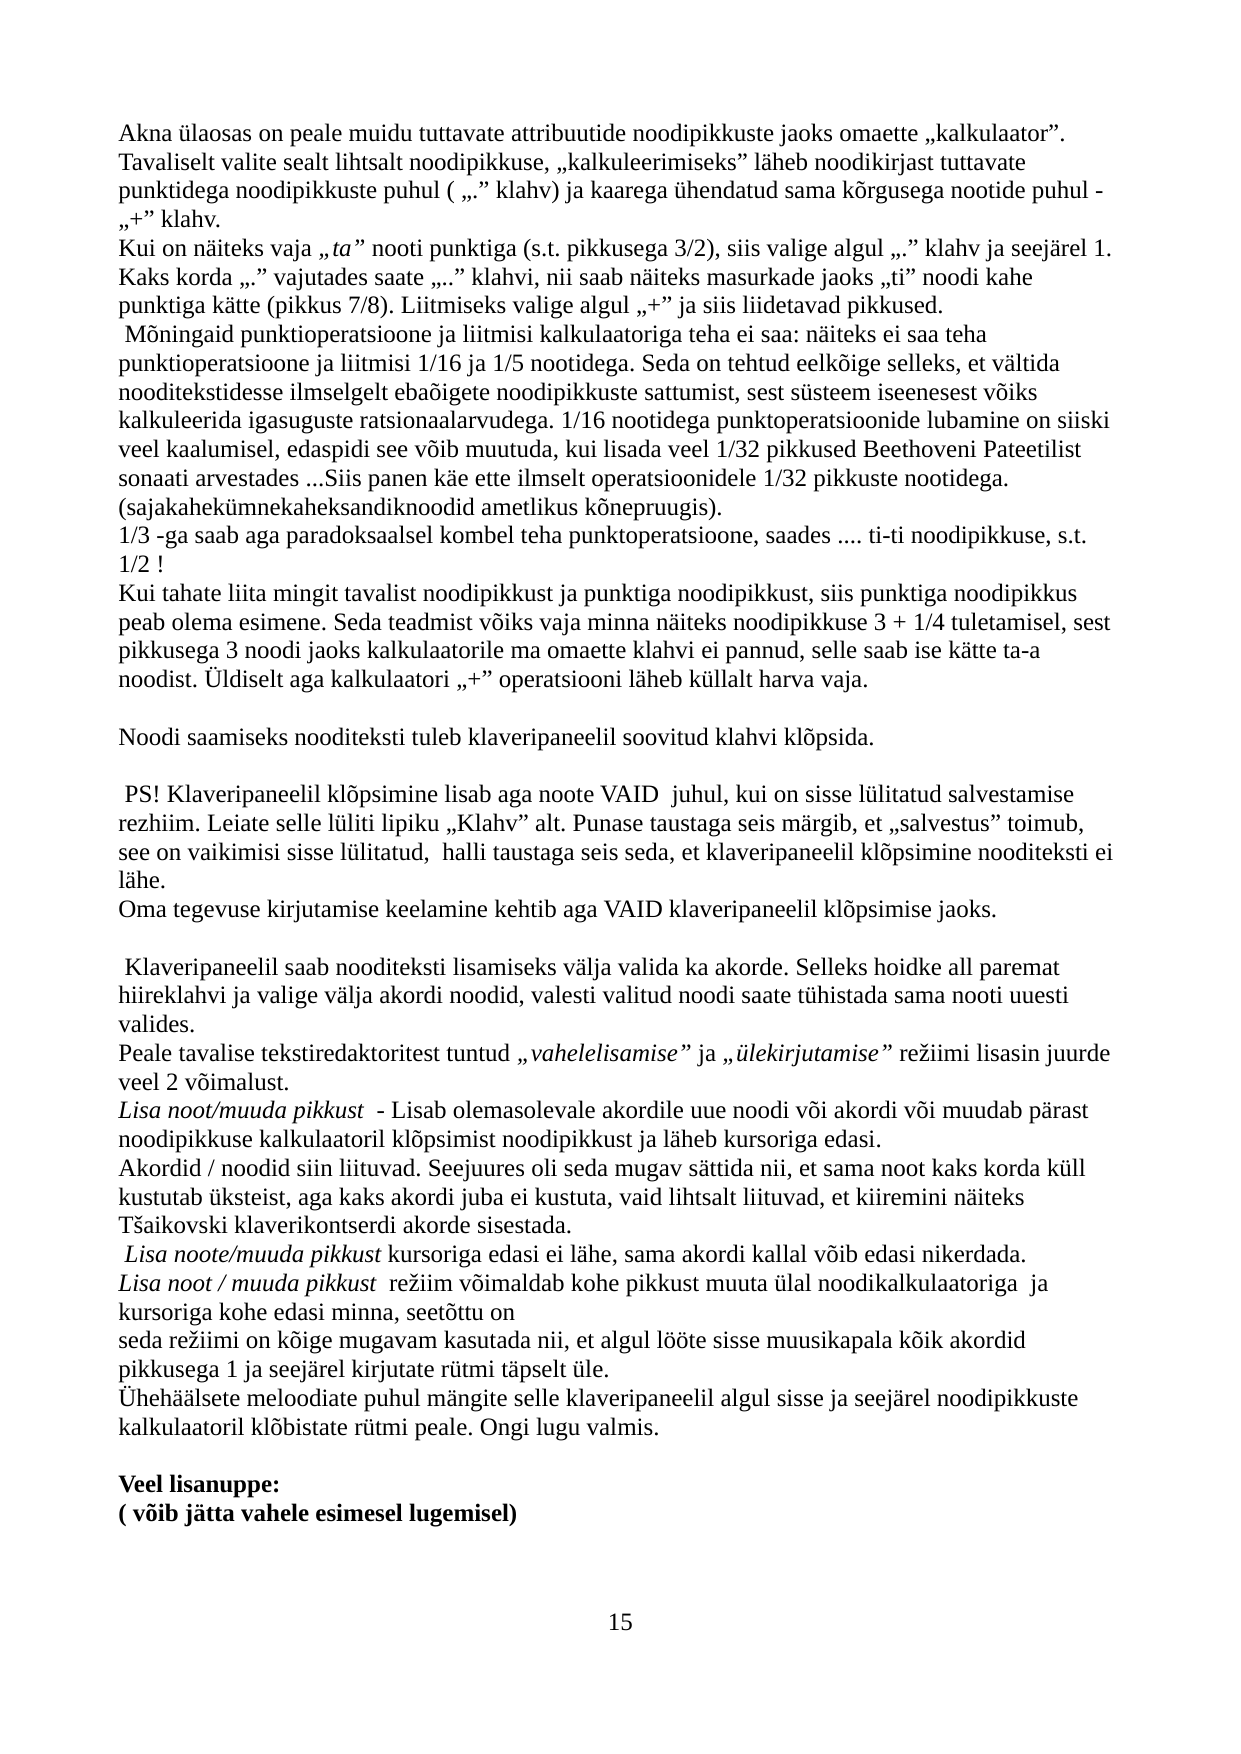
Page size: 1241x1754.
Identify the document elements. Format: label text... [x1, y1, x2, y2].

text Kui tahate liita mingit tavalist noodipikkust ja punktiga noodipikkust, siis punktiga noodipikkus peab olema esimene. Seda teadmist võiks vaja minna näiteks noodipikkuse 3 + 1/4 tuletamisel, sest pikkusega 3 noodi jaoks kalkulaatorile ma omaette klahvi ei pannud, selle saab ise kätte ta-a noodist. Üldiselt aga kalkulaatori „+” operatsiooni läheb küllalt harva vaja. [118, 578, 1122, 693]
text Ühehäälsete meloodiate puhul mängite selle klaveripaneelil algul sisse ja seejärel noodipikkuste kalkulaatoril klõbistate rütmi peale. Ongi lugu valmis. [118, 1383, 1122, 1441]
text Lisa noot/muuda pikkust - Lisab olemasolevale akordile uue noodi või akordi või muudab pärast noodipikkuse kalkulaatoril klõpsimist noodipikkust ja läheb kursoriga edasi. [118, 1096, 1122, 1153]
text Lisa noote/muuda pikkust kursoriga edasi ei lähe, sama akordi kallal võib edasi nikerdada. [118, 1239, 1122, 1268]
text Akna ülaosas on peale muidu tuttavate attribuutide noodipikkuste jaoks omaette „kalkulaator”. Tavaliselt valite sealt lihtsalt noodipikkuse, „kalkuleerimiseks” läheb noodikirjast tuttavate punktidega noodipikkuste puhul ( „.” klahv) ja kaarega ühendatud sama kõrgusega nootide puhul - „+” klahv. [118, 118, 1122, 233]
text Noodi saamiseks nooditeksti tuleb klaveripaneelil soovitud klahvi klõpsida. [118, 722, 1122, 751]
text Kui on näiteks vaja „ta” nooti punktiga (s.t. pikkusega 3/2), siis valige algul „.” klahv ja seejärel 1. Kaks korda „.” vajutades saate „..” klahvi, nii saab näiteks masurkade jaoks „ti” noodi kahe punktiga kätte (pikkus 7/8). Liitmiseks valige algul „+” ja siis liidetavad pikkused. [118, 233, 1122, 319]
text Veel lisanuppe: [118, 1469, 1122, 1498]
text Lisa noot / muuda pikkust režiim võimaldab kohe pikkust muuta ülal noodikalkulaatoriga ja kursoriga kohe edasi minna, seetõttu on [118, 1268, 1122, 1326]
text Akordid / noodid siin liituvad. Seejuures oli seda mugav sättida nii, et sama noot kaks korda küll kustutab üksteist, aga kaks akordi juba ei kustuta, vaid lihtsalt liituvad, et kiiremini näiteks Tšaikovski klaverikontserdi akorde sisestada. [118, 1153, 1122, 1239]
text ( võib jätta vahele esimesel lugemisel) [118, 1498, 1122, 1527]
text Mõningaid punktioperatsioone ja liitmisi kalkulaatoriga teha ei saa: näiteks ei saa teha punktioperatsioone ja liitmisi 1/16 ja 1/5 nootidega. Seda on tehtud eelkõige selleks, et vältida nooditekstidesse ilmselgelt ebaõigete noodipikkuste sattumist, sest süsteem iseenesest võiks kalkuleerida igasuguste ratsionaalarvudega. 1/16 nootidega punktoperatsioonide lubamine on siiski veel kaalumisel, edaspidi see võib muutuda, kui lisada veel 1/32 pikkused Beethoveni Pateetilist sonaati arvestades ...Siis panen käe ette ilmselt operatsioonidele 1/32 pikkuste nootidega. (sajakahekümnekaheksandiknoodid ametlikus kõnepruugis). [118, 319, 1122, 521]
text 1/3 -ga saab aga paradoksaalsel kombel teha punktoperatsioone, saades .... ti-ti noodipikkuse, s.t. 1/2 ! [118, 521, 1122, 578]
text seda režiimi on kõige mugavam kasutada nii, et algul lööte sisse muusikapala kõik akordid pikkusega 1 ja seejärel kirjutate rütmi täpselt üle. [118, 1326, 1122, 1383]
text Peale tavalise tekstiredaktoritest tuntud „vahelelisamise” ja „ülekirjutamise” režiimi lisasin juurde veel 2 võimalust. [118, 1038, 1122, 1096]
text Klaveripaneelil saab nooditeksti lisamiseks välja valida ka akorde. Selleks hoidke all paremat hiireklahvi ja valige välja akordi noodid, valesti valitud noodi saate tühistada sama nooti uuesti valides. [118, 952, 1122, 1038]
text PS! Klaveripaneelil klõpsimine lisab aga noote VAID juhul, kui on sisse lülitatud salvestamise rezhiim. Leiate selle lüliti lipiku „Klahv” alt. Punase taustaga seis märgib, et „salvestus” toimub, see on vaikimisi sisse lülitatud, halli taustaga seis seda, et klaveripaneelil klõpsimine nooditeksti ei lähe. Oma tegevuse kirjutamise keelamine kehtib aga VAID klaveripaneelil klõpsimise jaoks. [118, 779, 1122, 923]
